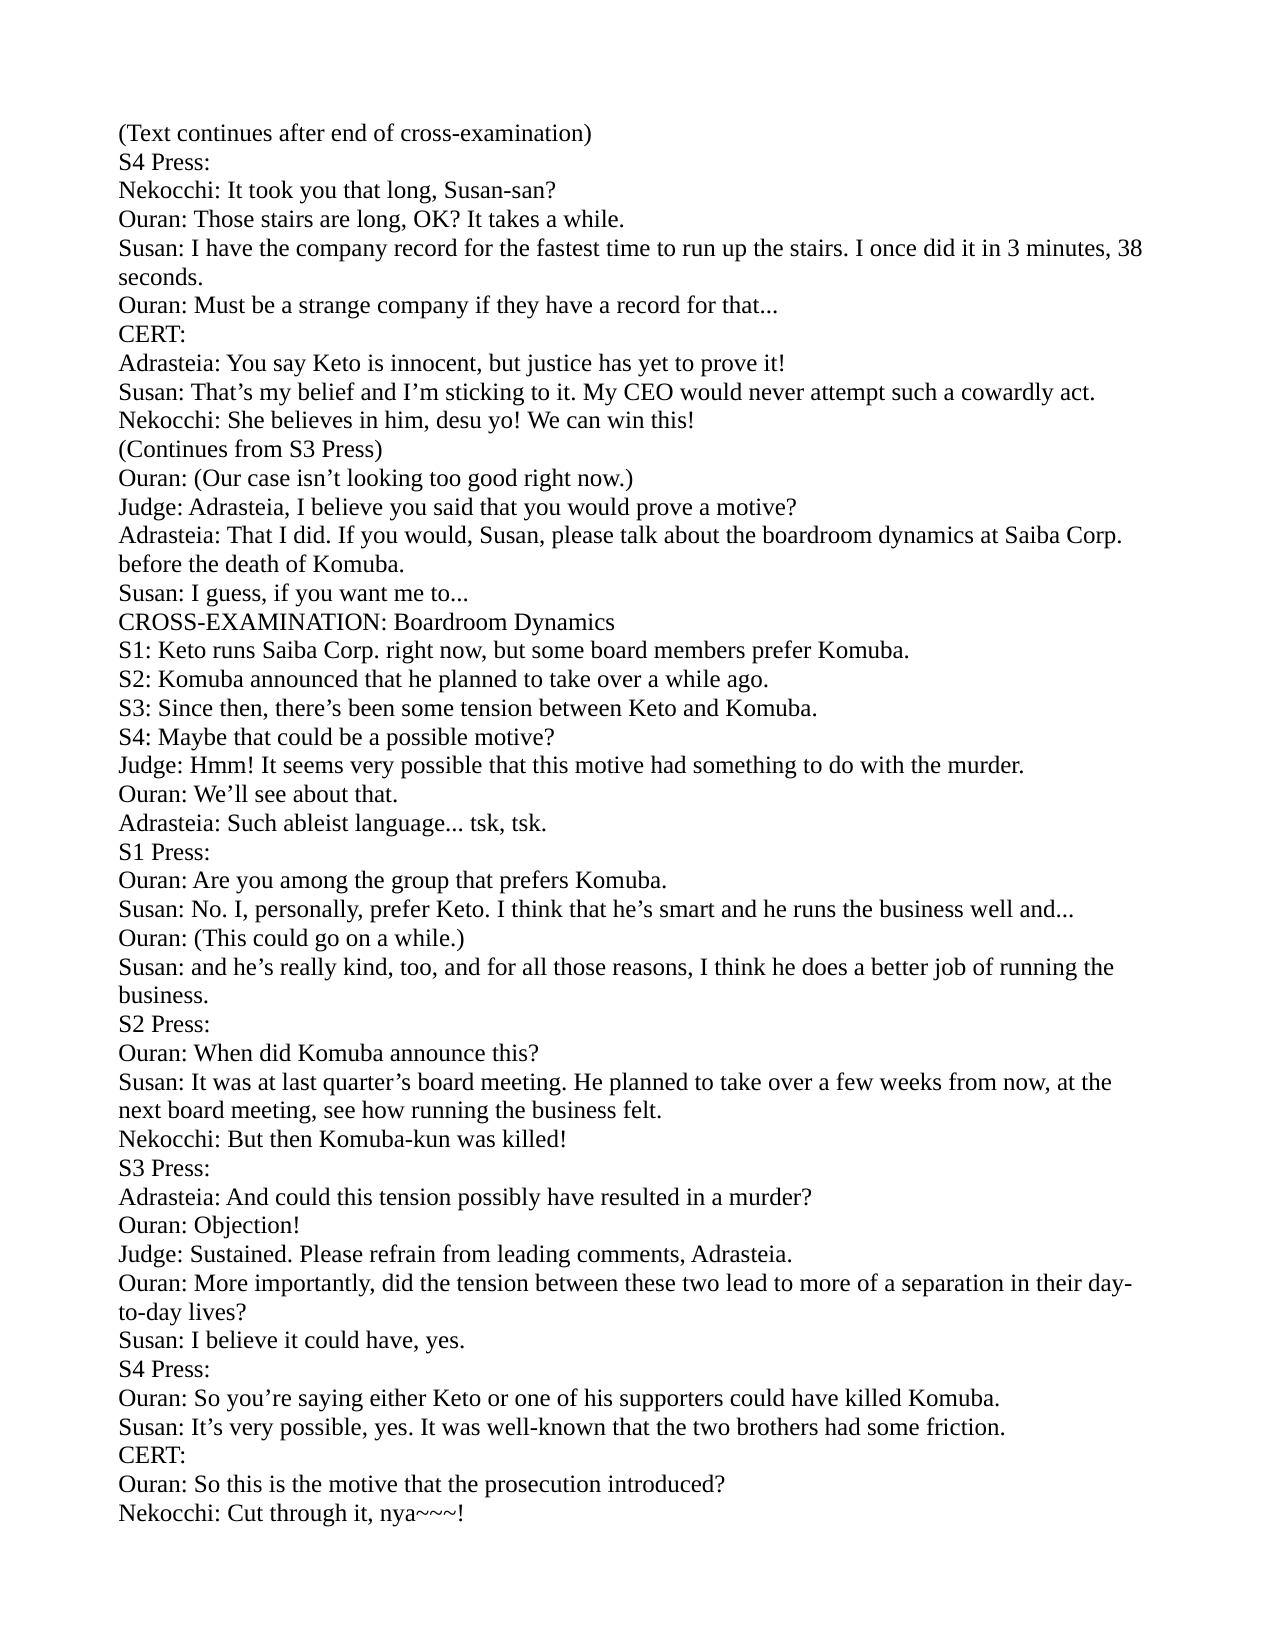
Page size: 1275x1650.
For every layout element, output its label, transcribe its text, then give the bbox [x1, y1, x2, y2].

text Adrasteia: That I did. If you would, Susan, please talk about the boardroom dynamics at Saiba Corp. before the death of Komuba. [118, 521, 1157, 578]
text Nekocchi: Cut through it, nya~~~! [118, 1498, 1157, 1527]
text Ouran: Are you among the group that prefers Komuba. [118, 866, 1157, 894]
text Ouran: Must be a strange company if they have a record for that... [118, 291, 1157, 319]
text S3 Press: [118, 1153, 1157, 1182]
text S2 Press: [118, 1009, 1157, 1038]
text S4: Maybe that could be a possible motive? [118, 722, 1157, 751]
text CROSS-EXAMINATION: Boardroom Dynamics [118, 607, 1157, 636]
text (Continues from S3 Press) [118, 434, 1157, 463]
text Nekocchi: She believes in him, desu yo! We can win this! [118, 406, 1157, 434]
text Ouran: So this is the motive that the prosecution introduced? [118, 1469, 1157, 1498]
text Susan: and he’s really kind, too, and for all those reasons, I think he does a better job of running the business. [118, 952, 1157, 1009]
text S1 Press: [118, 837, 1157, 866]
text Ouran: Objection! [118, 1211, 1157, 1239]
text Susan: I have the company record for the fastest time to run up the stairs. I once did it in 3 minutes, 38 seconds. [118, 233, 1157, 291]
text S1: Keto runs Saiba Corp. right now, but some board members prefer Komuba. [118, 636, 1157, 664]
text S2: Komuba announced that he planned to take over a while ago. [118, 664, 1157, 693]
text Susan: I guess, if you want me to... [118, 578, 1157, 607]
text CERT: [118, 1441, 1157, 1469]
text Ouran: So you’re saying either Keto or one of his supporters could have killed Komuba. [118, 1383, 1157, 1412]
text Ouran: When did Komuba announce this? [118, 1038, 1157, 1067]
text Judge: Adrasteia, I believe you said that you would prove a motive? [118, 492, 1157, 521]
text Ouran: We’ll see about that. [118, 779, 1157, 808]
text Judge: Sustained. Please refrain from leading comments, Adrasteia. [118, 1239, 1157, 1268]
text CERT: [118, 319, 1157, 348]
text Judge: Hmm! It seems very possible that this motive had something to do with the murder. [118, 751, 1157, 779]
text Susan: I believe it could have, yes. [118, 1326, 1157, 1354]
text S4 Press: [118, 147, 1157, 176]
text Adrasteia: And could this tension possibly have resulted in a murder? [118, 1182, 1157, 1211]
text Nekocchi: But then Komuba-kun was killed! [118, 1124, 1157, 1153]
text Adrasteia: You say Keto is innocent, but justice has yet to prove it! [118, 348, 1157, 377]
text S3: Since then, there’s been some tension between Keto and Komuba. [118, 693, 1157, 722]
text Susan: That’s my belief and I’m sticking to it. My CEO would never attempt such a cowardly act. [118, 377, 1157, 406]
text Susan: No. I, personally, prefer Keto. I think that he’s smart and he runs the business well and... [118, 894, 1157, 923]
text Ouran: (This could go on a while.) [118, 923, 1157, 952]
text Susan: It’s very possible, yes. It was well-known that the two brothers had some friction. [118, 1412, 1157, 1441]
text Adrasteia: Such ableist language... tsk, tsk. [118, 808, 1157, 837]
text Ouran: Those stairs are long, OK? It takes a while. [118, 204, 1157, 233]
text Susan: It was at last quarter’s board meeting. He planned to take over a few weeks from now, at the next board meeting, see how running the business felt. [118, 1067, 1157, 1124]
text Nekocchi: It took you that long, Susan-san? [118, 176, 1157, 204]
text Ouran: More importantly, did the tension between these two lead to more of a separation in their day-to-day lives? [118, 1268, 1157, 1326]
text Ouran: (Our case isn’t looking too good right now.) [118, 463, 1157, 492]
text (Text continues after end of cross-examination) [118, 118, 1157, 147]
text S4 Press: [118, 1354, 1157, 1383]
